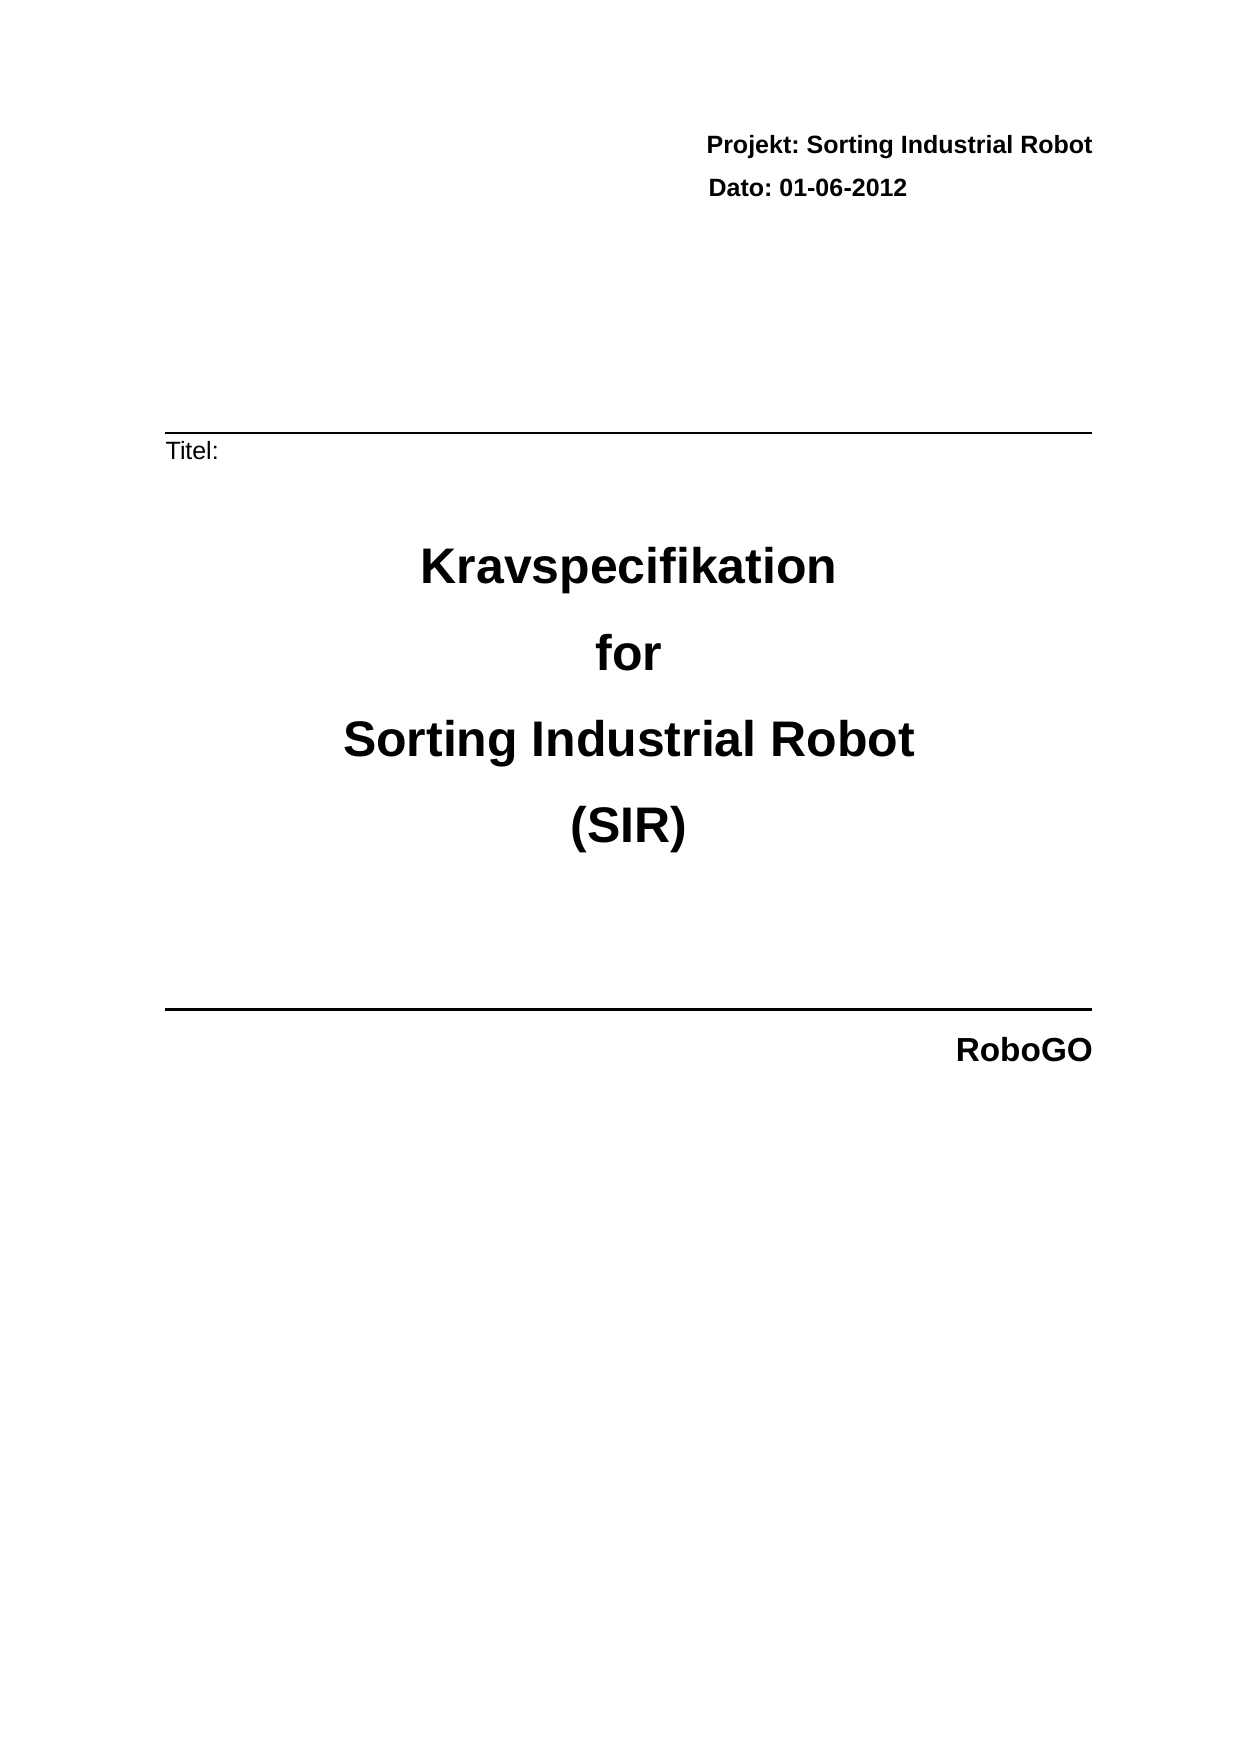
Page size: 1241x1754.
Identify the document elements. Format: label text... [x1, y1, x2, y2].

text RoboGO [165, 1030, 1092, 1068]
text (SIR) [165, 795, 1092, 853]
text Kravspecifikation [165, 537, 1092, 594]
text Dato: 01-06-2012 [165, 173, 1092, 202]
text for [165, 623, 1092, 680]
text Projekt: Sorting Industrial Robot [165, 130, 1092, 159]
text Titel: [165, 434, 1092, 465]
text Sorting Industrial Robot [165, 709, 1092, 767]
